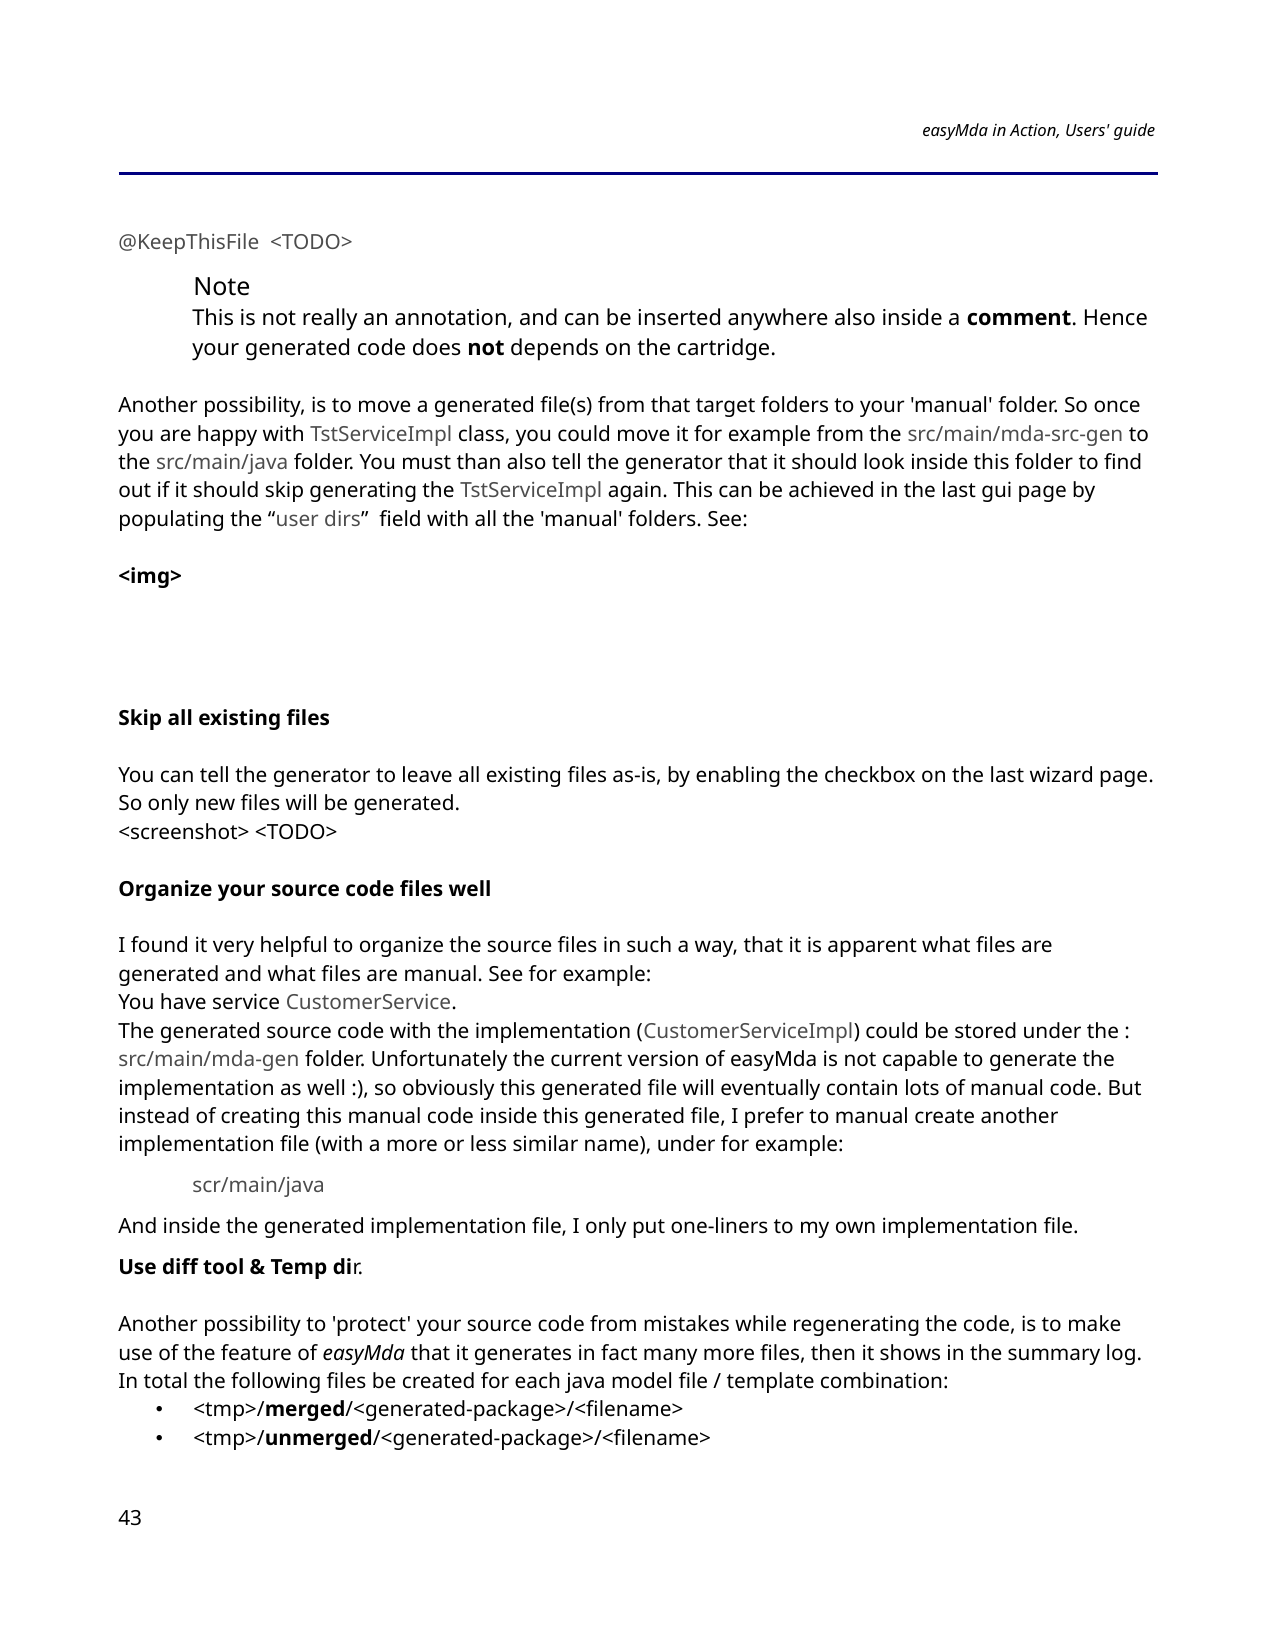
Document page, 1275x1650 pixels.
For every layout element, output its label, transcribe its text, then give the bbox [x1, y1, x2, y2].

text <screenshot> <TODO> [118, 817, 1157, 845]
list <tmp>/merged/<generated-package>/<filename> [156, 1394, 1157, 1423]
text You can tell the generator to leave all existing files as-is, by enabling the checkbox on the last wizard page. So only new files will be generated. [118, 760, 1157, 817]
list <tmp>/unmerged/<generated-package>/<filename> [156, 1423, 1157, 1451]
text Skip all existing files [118, 674, 1157, 731]
text This is not really an annotation, and can be inserted anywhere also inside a comment. Hence your generated code does not depends on the cartridge. [192, 302, 1157, 362]
text Organize your source code files well [118, 874, 1157, 902]
text Another possibility, is to move a generated file(s) from that target folders to your 'manual' folder. So once you are happy with TstServiceImpl class, you could move it for example from the src/main/mda-src-gen to the src/main/java folder. You must than also tell the generator that it should look inside this folder to find out if it should skip generating the TstServiceImpl again. This can be achieved in the last gui page by populating the “user dirs” field with all the 'manual' folders. See: [118, 390, 1157, 532]
text Another possibility to 'protect' your source code from mistakes while regenerating the code, is to make use of the feature of easyMda that it generates in fact many more files, then it shows in the summary log. In total the following files be created for each java model file / template combination: [118, 1309, 1157, 1394]
text scr/main/java [118, 1171, 1157, 1199]
text And inside the generated implementation file, I only put one-liners to my own implementation file. [118, 1211, 1157, 1240]
text @KeepThisFile <TODO> [118, 227, 1157, 256]
text Note [193, 268, 1157, 302]
text I found it very helpful to organize the source files in such a way, that it is apparent what files are generated and what files are manual. See for example: [118, 931, 1157, 987]
text Use diff tool & Temp dir. [118, 1252, 1157, 1281]
text <img> [118, 561, 1157, 589]
text The generated source code with the implementation (CustomerServiceImpl) could be stored under the : src/main/mda-gen folder. Unfortunately the current version of easyMda is not capable to generate the implementation as well :), so obviously this generated file will eventually contain lots of manual code. But instead of creating this manual code inside this generated file, I prefer to manual create another implementation file (with a more or less similar name), under for example: [118, 1016, 1157, 1158]
text You have service CustomerService. [118, 987, 1157, 1016]
